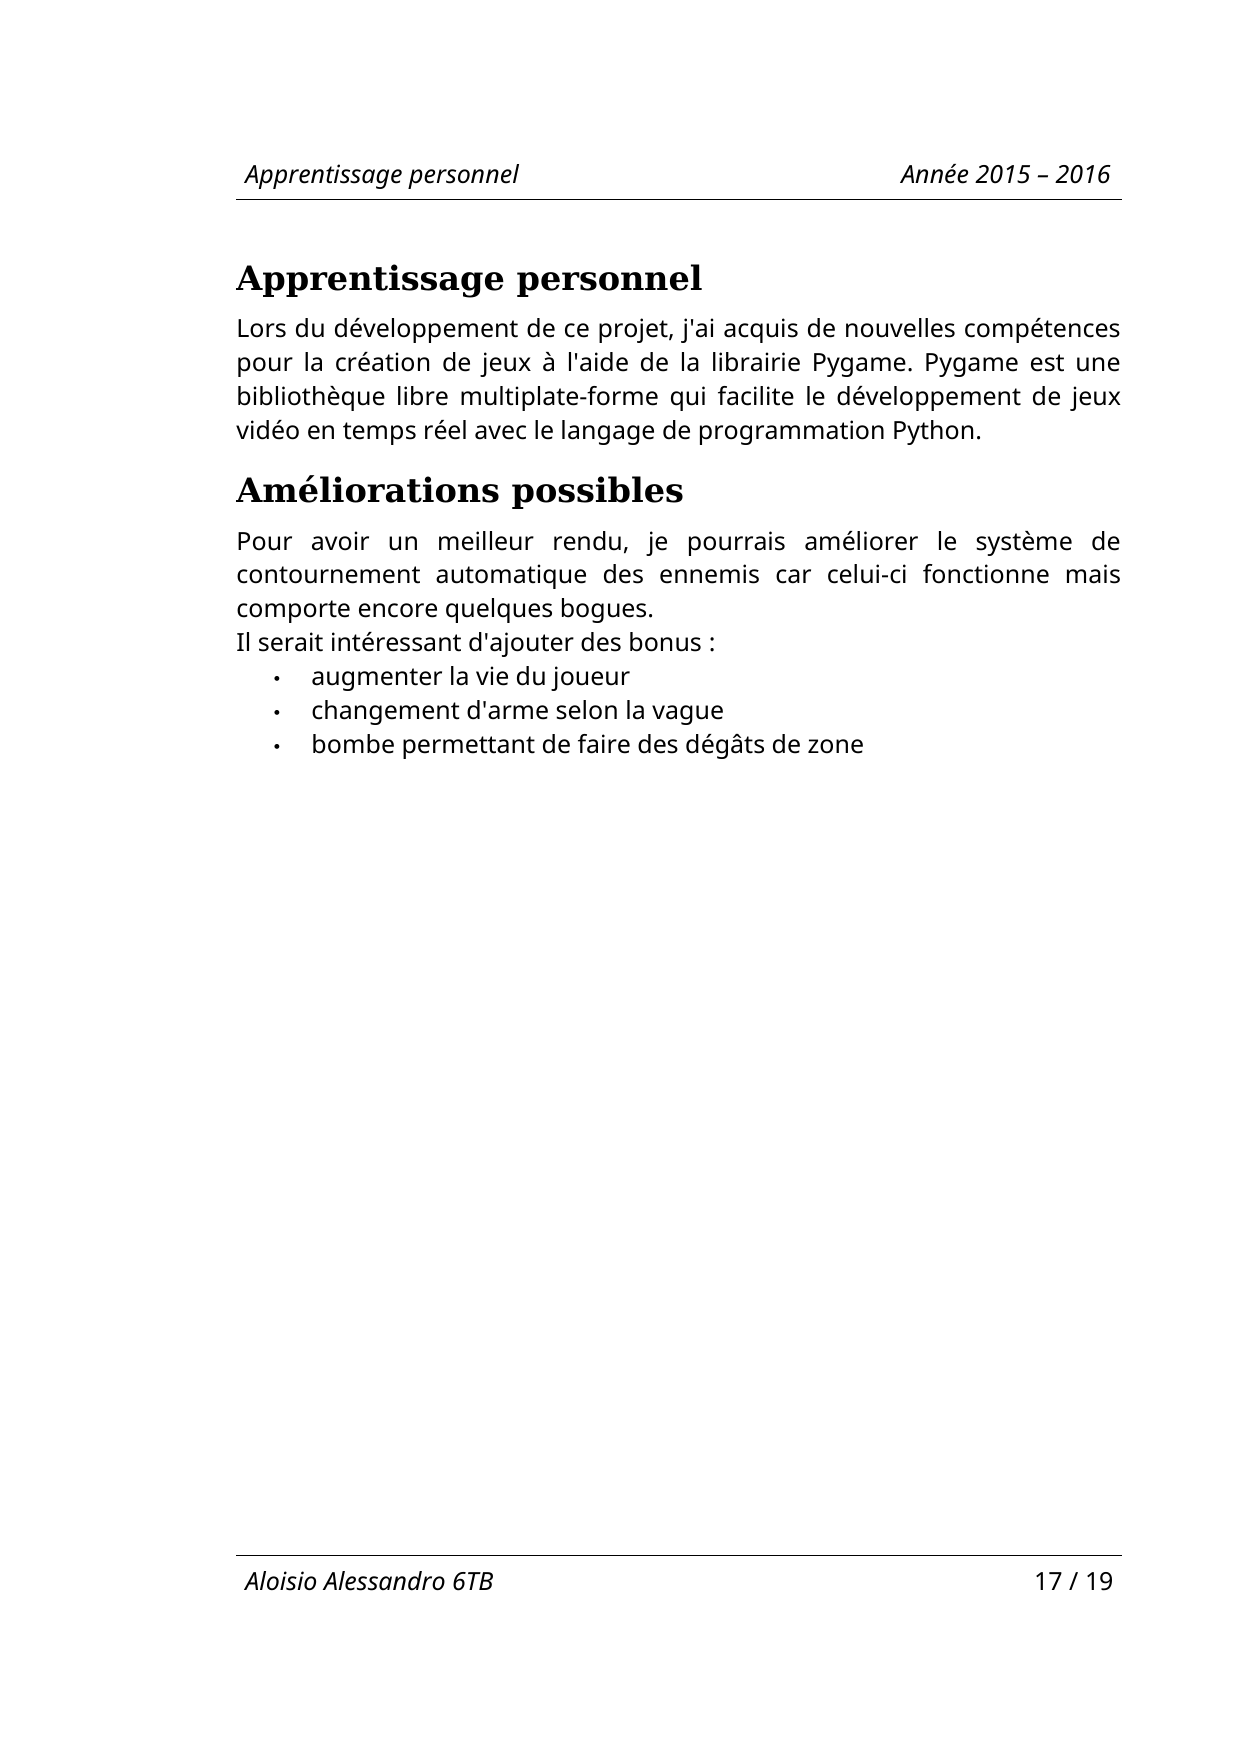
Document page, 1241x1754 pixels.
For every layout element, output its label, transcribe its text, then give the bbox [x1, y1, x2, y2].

list changement d'arme selon la vague [274, 693, 1122, 727]
list bombe permettant de faire des dégâts de zone [274, 727, 1122, 761]
text Lors du développement de ce projet, j'ai acquis de nouvelles compétences pour la création de jeux à l'aide de la librairie Pygame. Pygame est une bibliothèque libre multiplate-forme qui facilite le développement de jeux vidéo en temps réel avec le langage de programmation Python. [236, 310, 1122, 446]
list augmenter la vie du joueur [274, 659, 1122, 693]
subtitle Apprentissage personnel [236, 258, 1122, 298]
text Il serait intéressant d'ajouter des bonus : [236, 625, 1122, 659]
text Pour avoir un meilleur rendu, je pourrais améliorer le système de contournement automatique des ennemis car celui-ci fonctionne mais comporte encore quelques bogues. [236, 523, 1122, 625]
subtitle Améliorations possibles [236, 471, 1122, 511]
